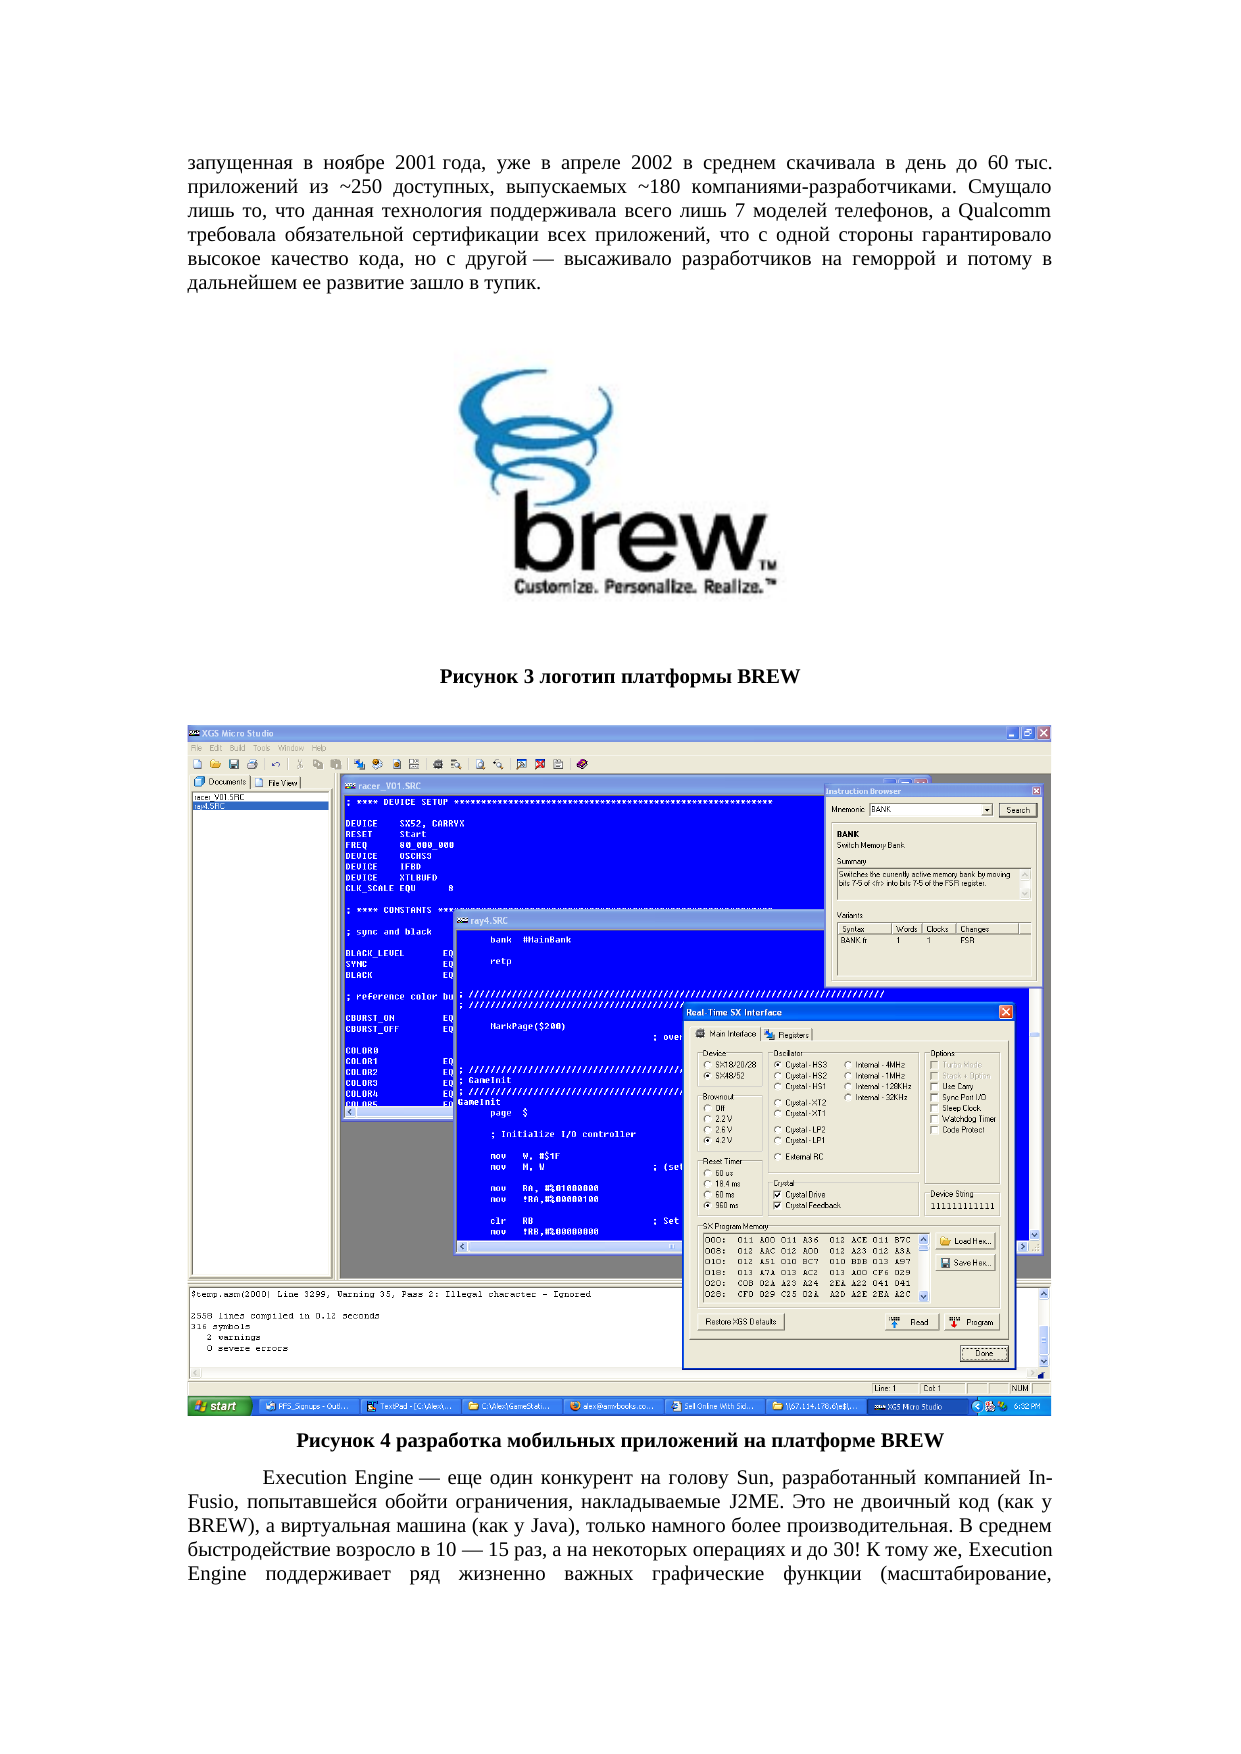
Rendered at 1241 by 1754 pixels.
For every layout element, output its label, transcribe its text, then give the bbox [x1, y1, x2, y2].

picture [187, 725, 1052, 1416]
text Рисунок 4 разработка мобильных приложений на платформе BREW [187, 1428, 1053, 1452]
picture [453, 318, 787, 652]
text Рисунок 3 логотип платформы BREW [187, 664, 1053, 688]
text запущенная в ноябре 2001 года, уже в апреле 2002 в среднем скачивала в день до 60 тыс. приложений из ~250 доступных, выпускаемых ~180 компаниями-разработчиками. Смущало лишь то, что данная технология поддерживала всего лишь 7 моделей телефонов, а Qualcomm требовала обязательной сертификации всех приложений, что с одной стороны гарантировало высокое качество кода, но с другой — высаживало разработчиков на геморрой и потому в дальнейшем ее развитие зашло в тупик. [187, 150, 1053, 294]
text Execution Engine — еще один конкурент на голову Sun, разработанный компанией In-Fusio, попытавшейся обойти ограничения, накладываемые J2ME. Это не двоичный код (как у BREW), а виртуальная машина (как у Java), только намного более производительная. В среднем быстродействие возросло в 10 — 15 раз, а на некоторых операциях и до 30! К тому же, Execution Engine поддерживает ряд жизненно важных графические функции (масштабирование, [187, 1465, 1053, 1585]
